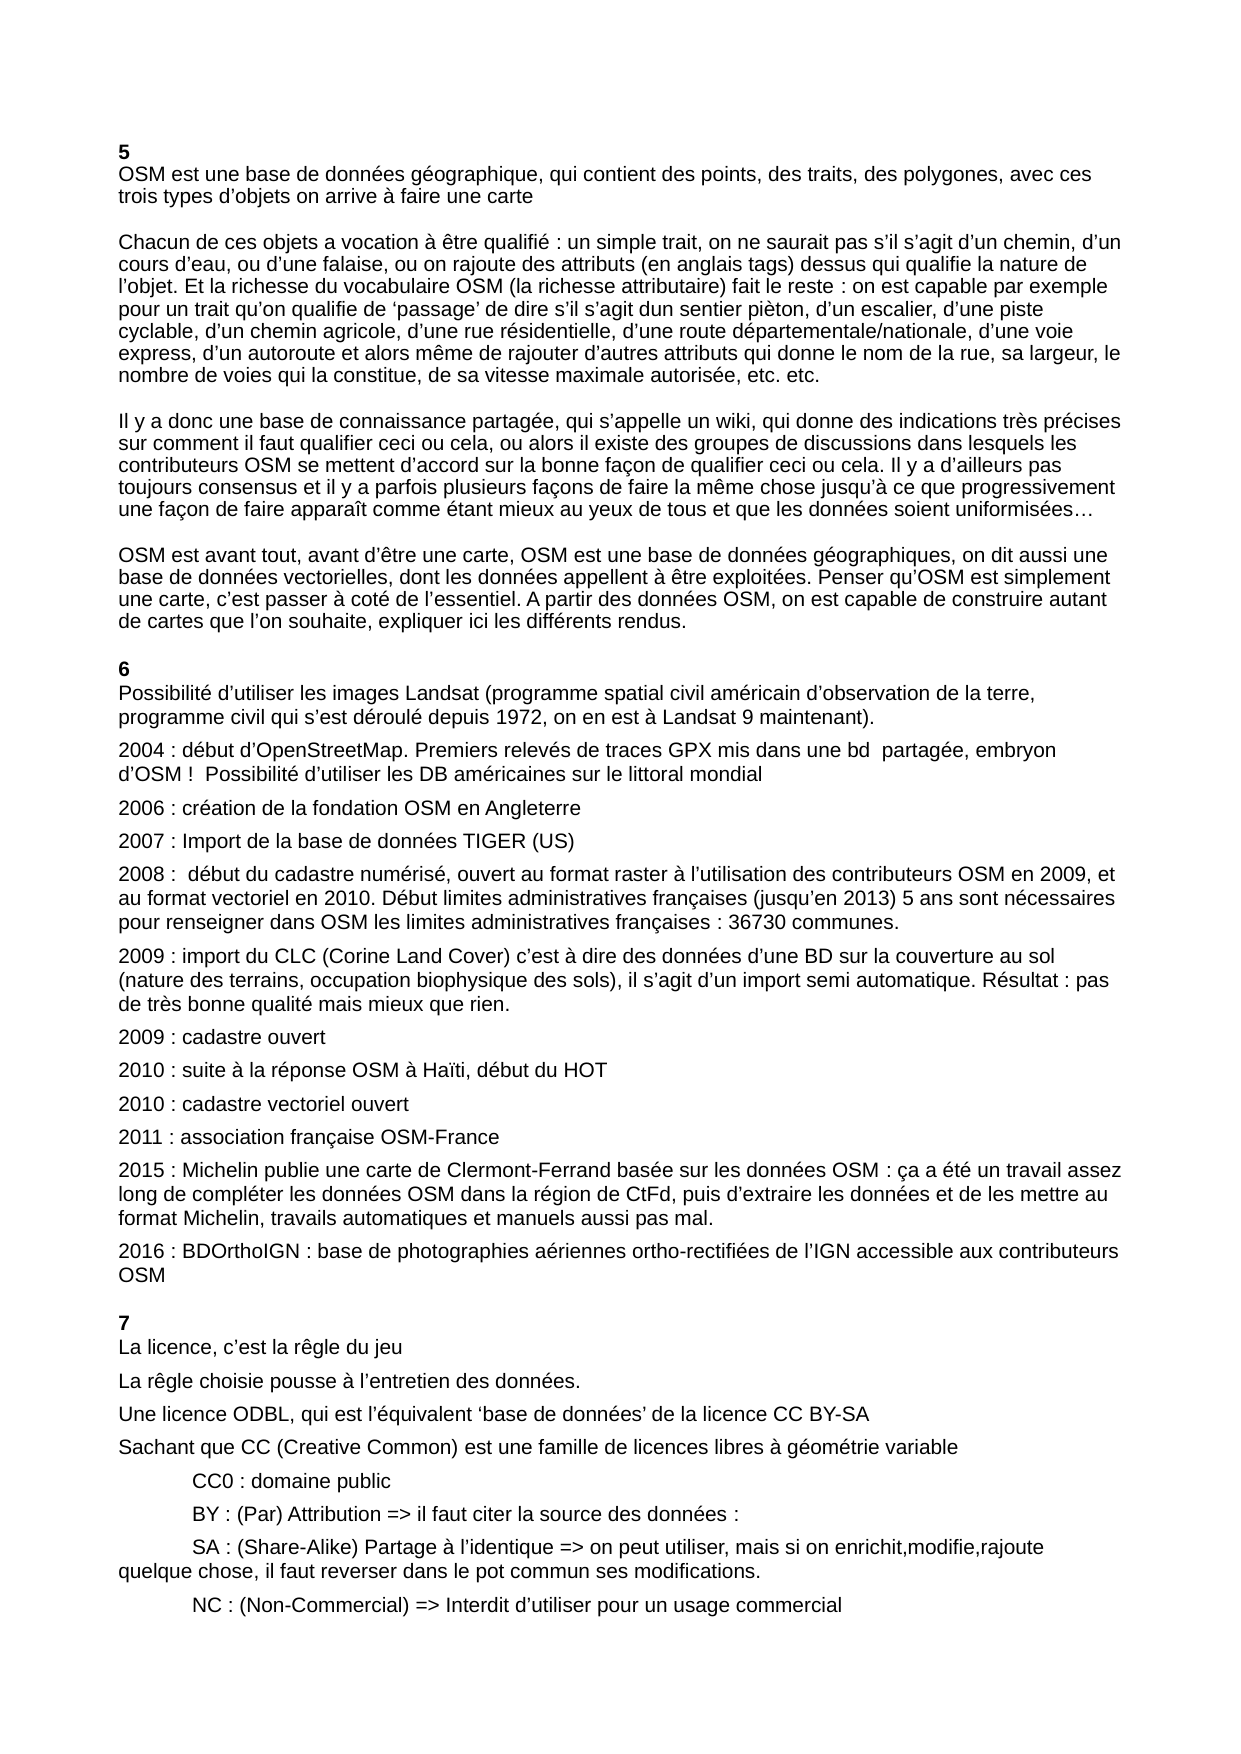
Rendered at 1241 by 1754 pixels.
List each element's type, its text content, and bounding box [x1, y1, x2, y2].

text 2004 : début d’OpenStreetMap. Premiers relevés de traces GPX mis dans une bd partagée, embryon d’OSM ! Possibilité d’utiliser les DB américaines sur le littoral mondial [118, 738, 1122, 786]
text La rêgle choisie pousse à l’entretien des données. [118, 1368, 1122, 1392]
text Possibilité d’utiliser les images Landsat (programme spatial civil américain d’observation de la terre, programme civil qui s’est déroulé depuis 1972, on en est à Landsat 9 maintenant). [118, 681, 1122, 729]
text 2009 : import du CLC (Corine Land Cover) c’est à dire des données d’une BD sur la couverture au sol (nature des terrains, occupation biophysique des sols), il s’agit d’un import semi automatique. Résultat : pas de très bonne qualité mais mieux que rien. [118, 943, 1122, 1015]
text OSM est avant tout, avant d’être une carte, OSM est une base de données géographiques, on dit aussi une base de données vectorielles, dont les données appellent à être exploitées. Penser qu’OSM est simplement une carte, c’est passer à coté de l’essentiel. A partir des données OSM, on est capable de construire autant de cartes que l’on souhaite, expliquer ici les différents rendus. [118, 545, 1122, 633]
text Il y a donc une base de connaissance partagée, qui s’appelle un wiki, qui donne des indications très précises sur comment il faut qualifier ceci ou cela, ou alors il existe des groupes de discussions dans lesquels les contributeurs OSM se mettent d’accord sur la bonne façon de qualifier ceci ou cela. Il y a d’ailleurs pas toujours consensus et il y a parfois plusieurs façons de faire la même chose jusqu’à ce que progressivement une façon de faire apparaît comme étant mieux au yeux de tous et que les données soient uniformisées… [118, 411, 1122, 521]
text 2007 : Import de la base de données TIGER (US) [118, 829, 1122, 853]
text La licence, c’est la rêgle du jeu [118, 1335, 1122, 1359]
text 2009 : cadastre ouvert [118, 1025, 1122, 1049]
text 6 [118, 657, 1122, 681]
text SA : (Share-Alike) Partage à l’identique => on peut utiliser, mais si on enrichit,modifie,rajoute quelque chose, il faut reverser dans le pot commun ses modifications. [118, 1535, 1122, 1583]
text CC0 : domaine public [118, 1468, 1122, 1492]
text Sachant que CC (Creative Common) est une famille de licences libres à géométrie variable [118, 1435, 1122, 1459]
text OSM est une base de données géographique, qui contient des points, des traits, des polygones, avec ces trois types d’objets on arrive à faire une carte [118, 164, 1122, 208]
text Chacun de ces objets a vocation à être qualifié : un simple trait, on ne saurait pas s’il s’agit d’un chemin, d’un cours d’eau, ou d’une falaise, ou on rajoute des attributs (en anglais tags) dessus qui qualifie la nature de l’objet. Et la richesse du vocabulaire OSM (la richesse attributaire) fait le reste : on est capable par exemple pour un trait qu’on qualifie de ‘passage’ de dire s’il s’agit dun sentier pièton, d’un escalier, d’une piste cyclable, d’un chemin agricole, d’une rue résidentielle, d’une route départementale/nationale, d’une voie express, d’un autoroute et alors même de rajouter d’autres attributs qui donne le nom de la rue, sa largeur, le nombre de voies qui la constitue, de sa vitesse maximale autorisée, etc. etc. [118, 232, 1122, 387]
text 2006 : création de la fondation OSM en Angleterre [118, 796, 1122, 819]
text 7 [118, 1311, 1122, 1335]
text 2010 : cadastre vectoriel ouvert [118, 1091, 1122, 1115]
text 2010 : suite à la réponse OSM à Haïti, début du HOT [118, 1058, 1122, 1082]
text 2011 : association française OSM-France [118, 1125, 1122, 1149]
text 2016 : BDOrthoIGN : base de photographies aériennes ortho-rectifiées de l’IGN accessible aux contributeurs OSM [118, 1239, 1122, 1287]
text 2008 : début du cadastre numérisé, ouvert au format raster à l’utilisation des contributeurs OSM en 2009, et au format vectoriel en 2010. Début limites administratives françaises (jusqu’en 2013) 5 ans sont nécessaires pour renseigner dans OSM les limites administratives françaises : 36730 communes. [118, 862, 1122, 934]
text Une licence ODBL, qui est l’équivalent ‘base de données’ de la licence CC BY-SA [118, 1402, 1122, 1426]
text NC : (Non-Commercial) => Interdit d’utiliser pour un usage commercial [118, 1592, 1122, 1616]
text BY : (Par) Attribution => il faut citer la source des données : [118, 1502, 1122, 1526]
text 2015 : Michelin publie une carte de Clermont-Ferrand basée sur les données OSM : ça a été un travail assez long de compléter les données OSM dans la région de CtFd, puis d’extraire les données et de les mettre au format Michelin, travails automatiques et manuels aussi pas mal. [118, 1158, 1122, 1230]
text 5 [118, 142, 1122, 164]
